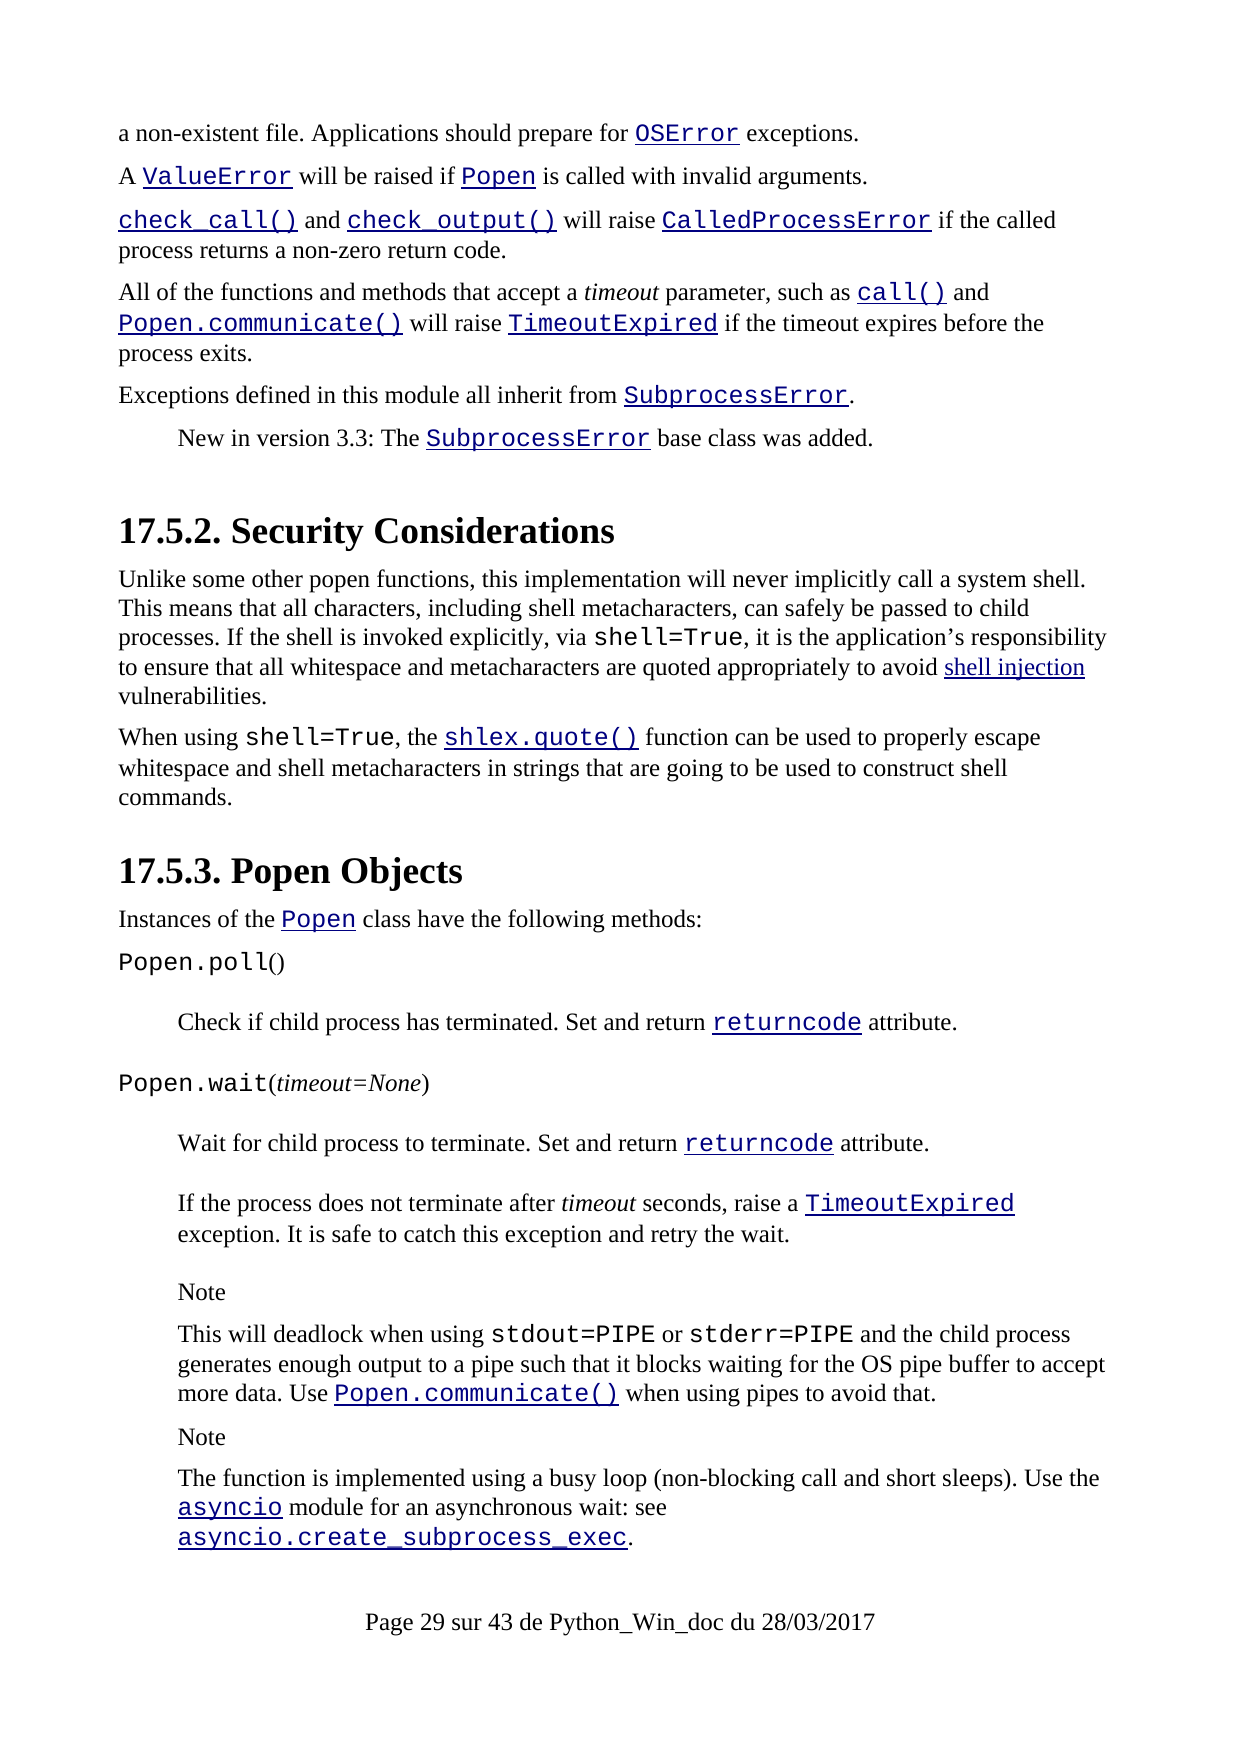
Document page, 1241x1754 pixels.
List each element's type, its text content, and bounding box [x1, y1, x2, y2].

text A ValueError will be raised if Popen is called with invalid arguments. [118, 161, 1122, 192]
subtitle 17.5.2. Security Considerations [118, 508, 1122, 552]
text check_call() and check_output() will raise CalledProcessError if the called process returns a non-zero return code. [118, 205, 1122, 264]
subtitle Popen.wait(timeout=None) [118, 1068, 1122, 1099]
list Wait for child process to terminate. Set and return returncode attribute. [177, 1128, 1122, 1159]
text Note [177, 1277, 1122, 1306]
text a non-existent file. Applications should prepare for OSError exceptions. [118, 118, 1122, 149]
text All of the functions and methods that accept a timeout parameter, such as call() and Popen.communicate() will raise TimeoutExpired if the timeout expires before the process exits. [118, 277, 1122, 367]
text Note [177, 1422, 1122, 1450]
list Check if child process has terminated. Set and return returncode attribute. [177, 1007, 1122, 1038]
text When using shell=True, the shlex.quote() function can be used to properly escape whitespace and shell metacharacters in strings that are going to be used to construct shell commands. [118, 722, 1122, 811]
text The function is implemented using a busy loop (non-blocking call and short sleeps). Use the asyncio module for an asynchronous wait: see asyncio.create_subprocess_exec. [177, 1463, 1122, 1553]
subtitle 17.5.3. Popen Objects [118, 848, 1122, 891]
text This will deadlock when using stdout=PIPE or stderr=PIPE and the child process generates enough output to a pipe such that it blocks waiting for the OS pipe buffer to accept more data. Use Popen.communicate() when using pipes to avoid that. [177, 1319, 1122, 1409]
text Unlike some other popen functions, this implementation will never implicitly call a system shell. This means that all characters, including shell metacharacters, can safely be passed to child processes. If the shell is invoked explicitly, via shell=True, it is the application’s responsibility to ensure that all whitespace and metacharacters are quoted appropriately to avoid shell injection vulnerabilities. [118, 564, 1122, 710]
text Exceptions defined in this module all inherit from SubprocessError. [118, 380, 1122, 411]
text Instances of the Popen class have the following methods: [118, 904, 1122, 935]
list If the process does not terminate after timeout seconds, raise a TimeoutExpired exception. It is safe to catch this exception and retry the wait. [177, 1188, 1122, 1248]
subtitle Popen.poll() [118, 947, 1122, 978]
text New in version 3.3: The SubprocessError base class was added. [177, 423, 1063, 454]
